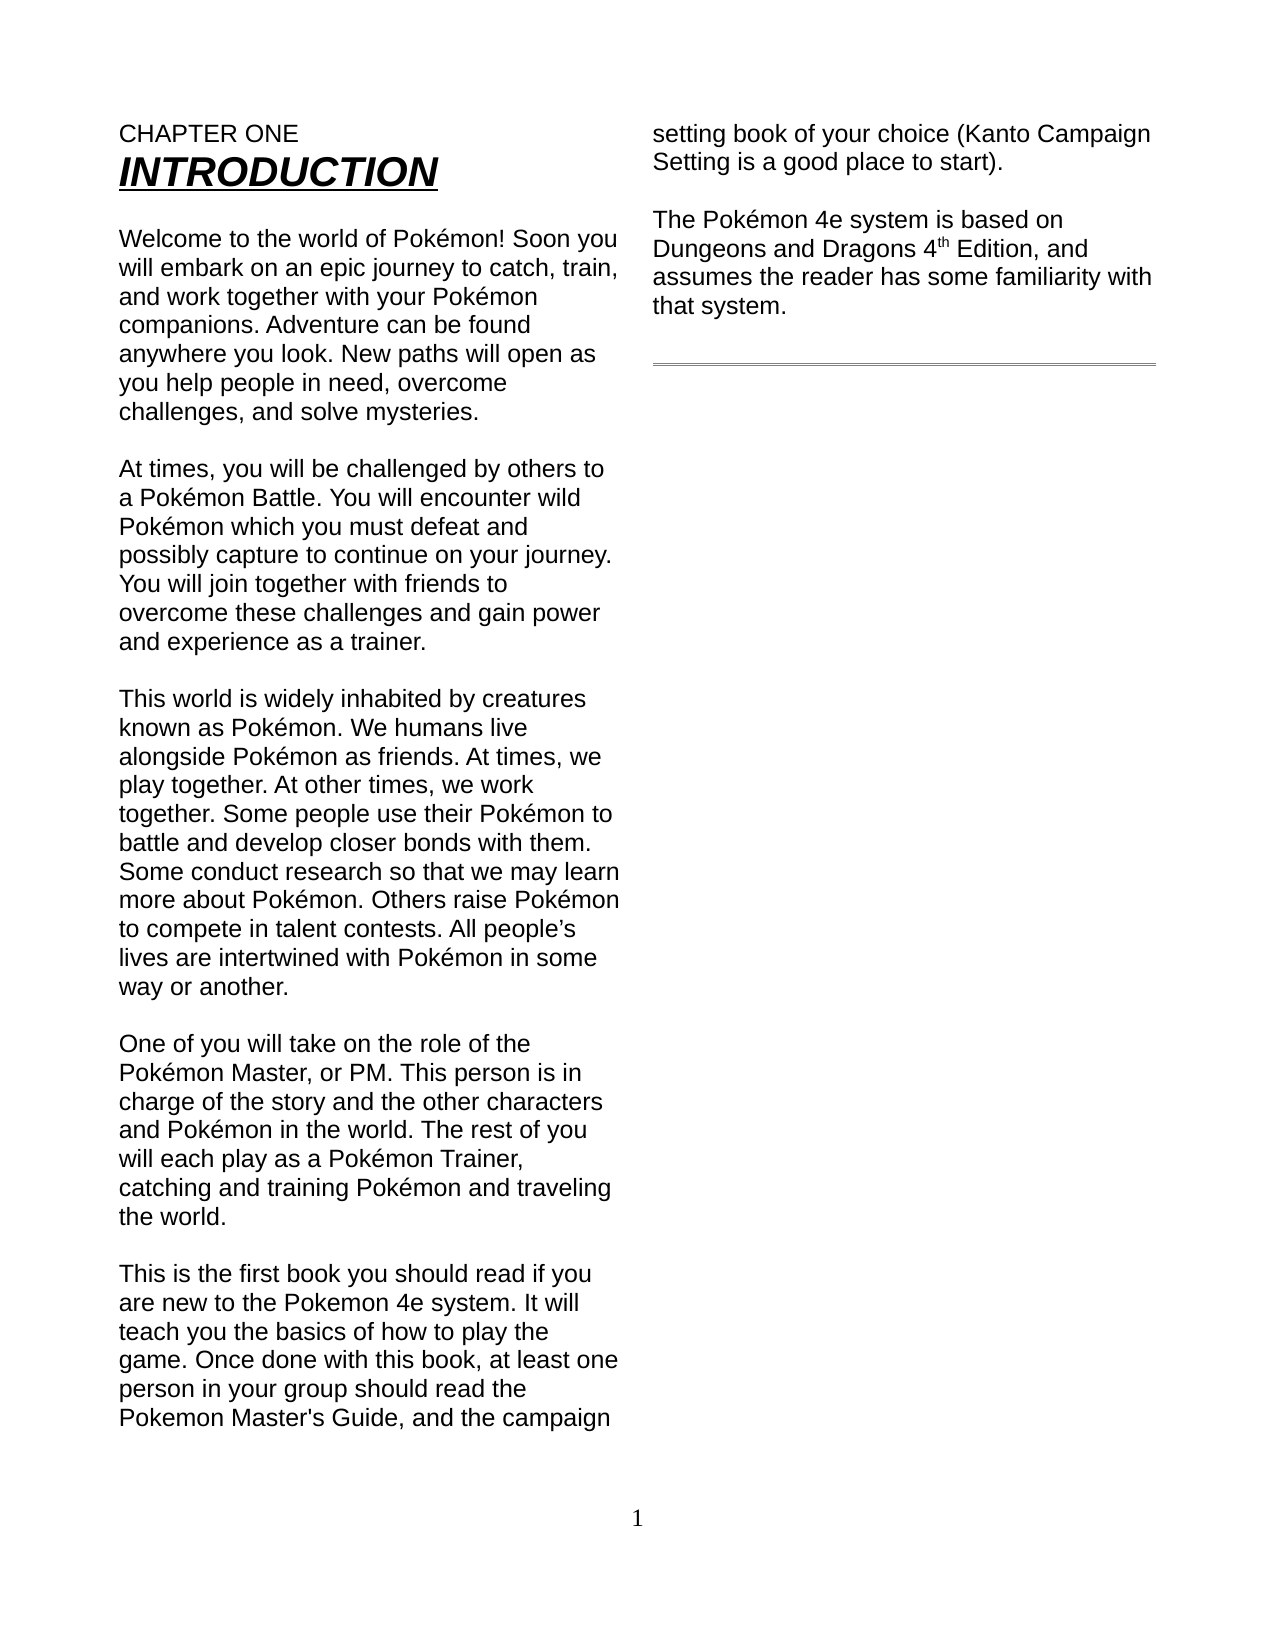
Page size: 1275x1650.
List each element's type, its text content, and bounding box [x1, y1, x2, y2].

subtitle INTRODUCTION [118, 147, 622, 195]
text This is the first book you should read if you are new to the Pokemon 4e system. It will teach you the basics of how to play the game. Once done with this book, at least one person in your group should read the Pokemon Master's Guide, and the campaign [118, 1259, 622, 1431]
text One of you will take on the role of the Pokémon Master, or PM. This person is in charge of the story and the other characters and Pokémon in the world. The rest of you will each play as a Pokémon Trainer, catching and training Pokémon and traveling the world. [118, 1029, 622, 1230]
text CHAPTER ONE [118, 118, 622, 147]
text Welcome to the world of Pokémon! Soon you will embark on an epic journey to catch, train, and work together with your Pokémon companions. Adventure can be found anywhere you look. New paths will open as you help people in need, overcome challenges, and solve mysteries. [118, 224, 622, 425]
text The Pokémon 4e system is based on Dungeons and Dragons 4th Edition, and assumes the reader has some familiarity with that system. [652, 205, 1156, 320]
text setting book of your choice (Kanto Campaign Setting is a good place to start). [652, 118, 1156, 176]
text This world is widely inhabited by creatures known as Pokémon. We humans live alongside Pokémon as friends. At times, we play together. At other times, we work together. Some people use their Pokémon to battle and develop closer bonds with them. Some conduct research so that we may learn more about Pokémon. Others raise Pokémon to compete in talent contests. All people’s lives are intertwined with Pokémon in some way or another. [118, 684, 622, 1000]
text At times, you will be challenged by others to a Pokémon Battle. You will encounter wild Pokémon which you must defeat and possibly capture to continue on your journey. You will join together with friends to overcome these challenges and gain power and experience as a trainer. [118, 454, 622, 655]
